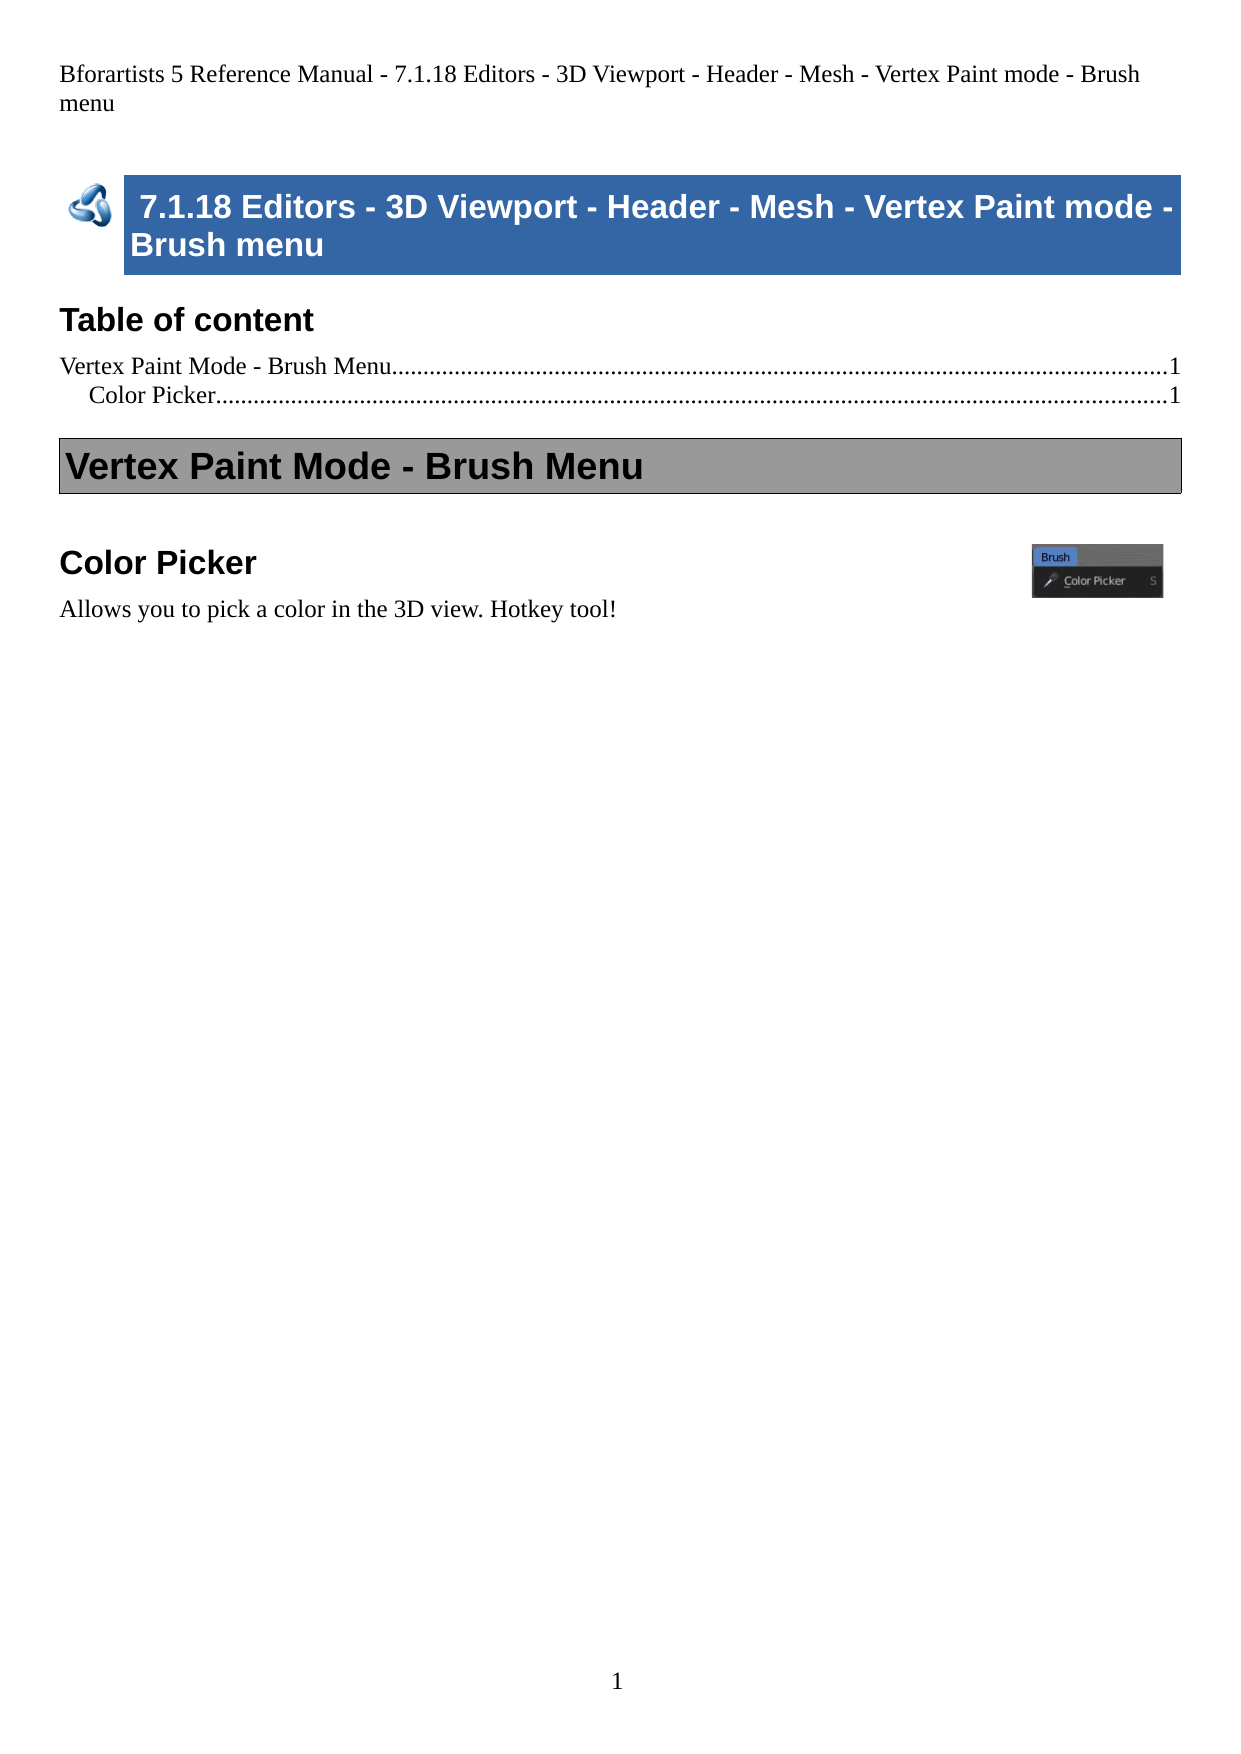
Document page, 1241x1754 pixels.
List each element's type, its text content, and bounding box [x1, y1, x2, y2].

table_header Vertex Paint Mode - Brush Menu [60, 439, 1181, 493]
picture [1031, 544, 1164, 598]
subtitle Table of content [59, 300, 1181, 339]
table_header 7.1.18 Editors - 3D Viewport - Header - Mesh - Vertex Paint mode - Brush menu [124, 175, 1181, 275]
picture [65, 180, 114, 230]
text Vertex Paint Mode - Brush Menu 1 [59, 351, 1181, 380]
text Color Picker 1 [88, 380, 1181, 409]
table_header [59, 175, 124, 275]
text Allows you to pick a color in the 3D view. Hotkey tool! [59, 594, 1181, 622]
subtitle Color Picker [59, 542, 1181, 581]
